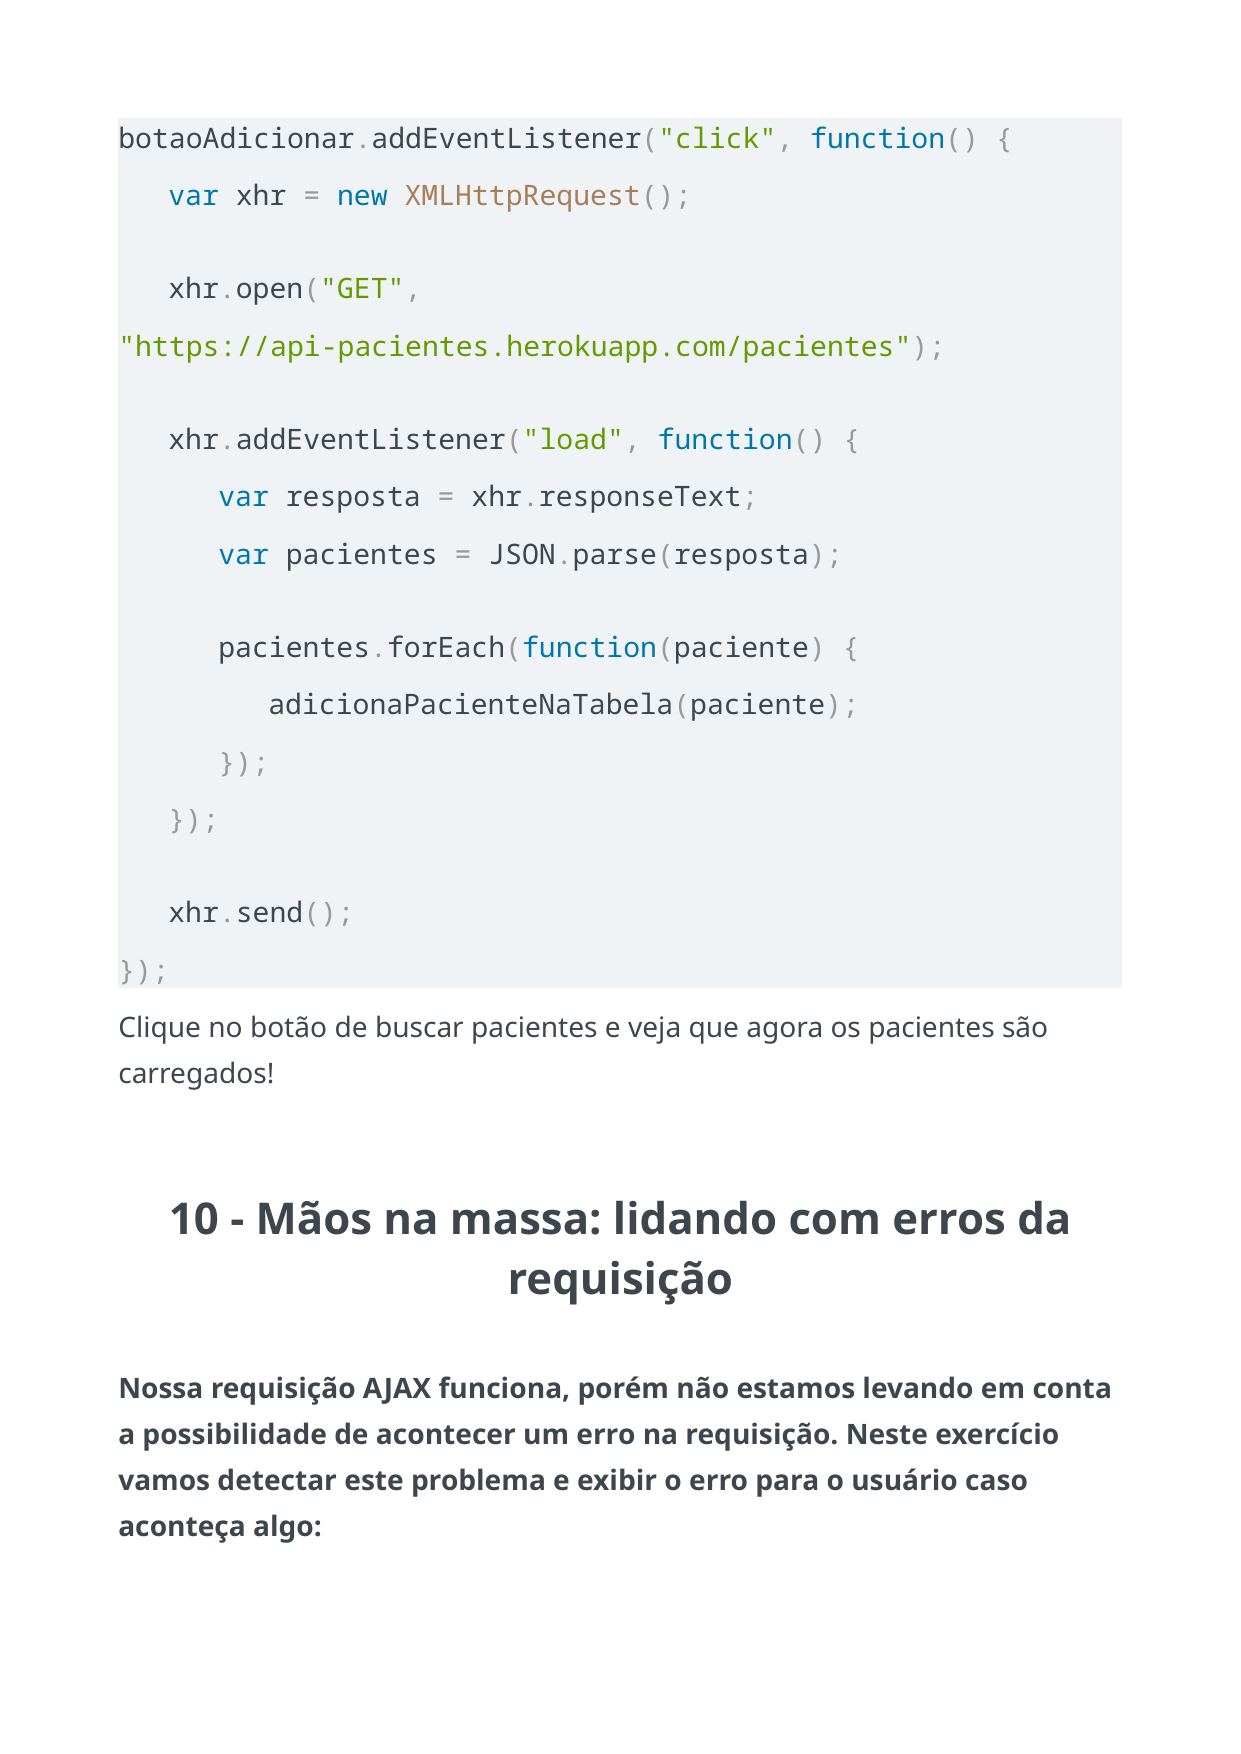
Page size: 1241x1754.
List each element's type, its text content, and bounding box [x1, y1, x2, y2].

text }); [118, 950, 1122, 988]
text }); [118, 742, 1122, 780]
text adicionaPacienteNaTabela(paciente); [118, 684, 1122, 723]
text xhr.open("GET", "https://api-pacientes.herokuapp.com/pacientes"); [118, 268, 1122, 364]
text }); [118, 799, 1122, 838]
text var pacientes = JSON.parse(resposta); [118, 534, 1122, 572]
text xhr.send(); [118, 892, 1122, 931]
text xhr.addEventListener("load", function() { [118, 419, 1122, 457]
text Nossa requisição AJAX funciona, porém não estamos levando em conta a possibilidade de acontecer um erro na requisição. Neste exercício vamos detectar este problema e exibir o erro para o usuário caso aconteça algo: [118, 1368, 1122, 1545]
text var resposta = xhr.responseText; [118, 476, 1122, 515]
text var xhr = new XMLHttpRequest(); [118, 176, 1122, 214]
text botaoAdicionar.addEventListener("click", function() { [118, 118, 1122, 156]
subtitle 10 - Mãos na massa: lidando com erros da requisição [118, 1188, 1122, 1307]
text Clique no botão de buscar pacientes e veja que agora os pacientes são carregados! [118, 1007, 1122, 1092]
text pacientes.forEach(function(paciente) { [118, 627, 1122, 665]
